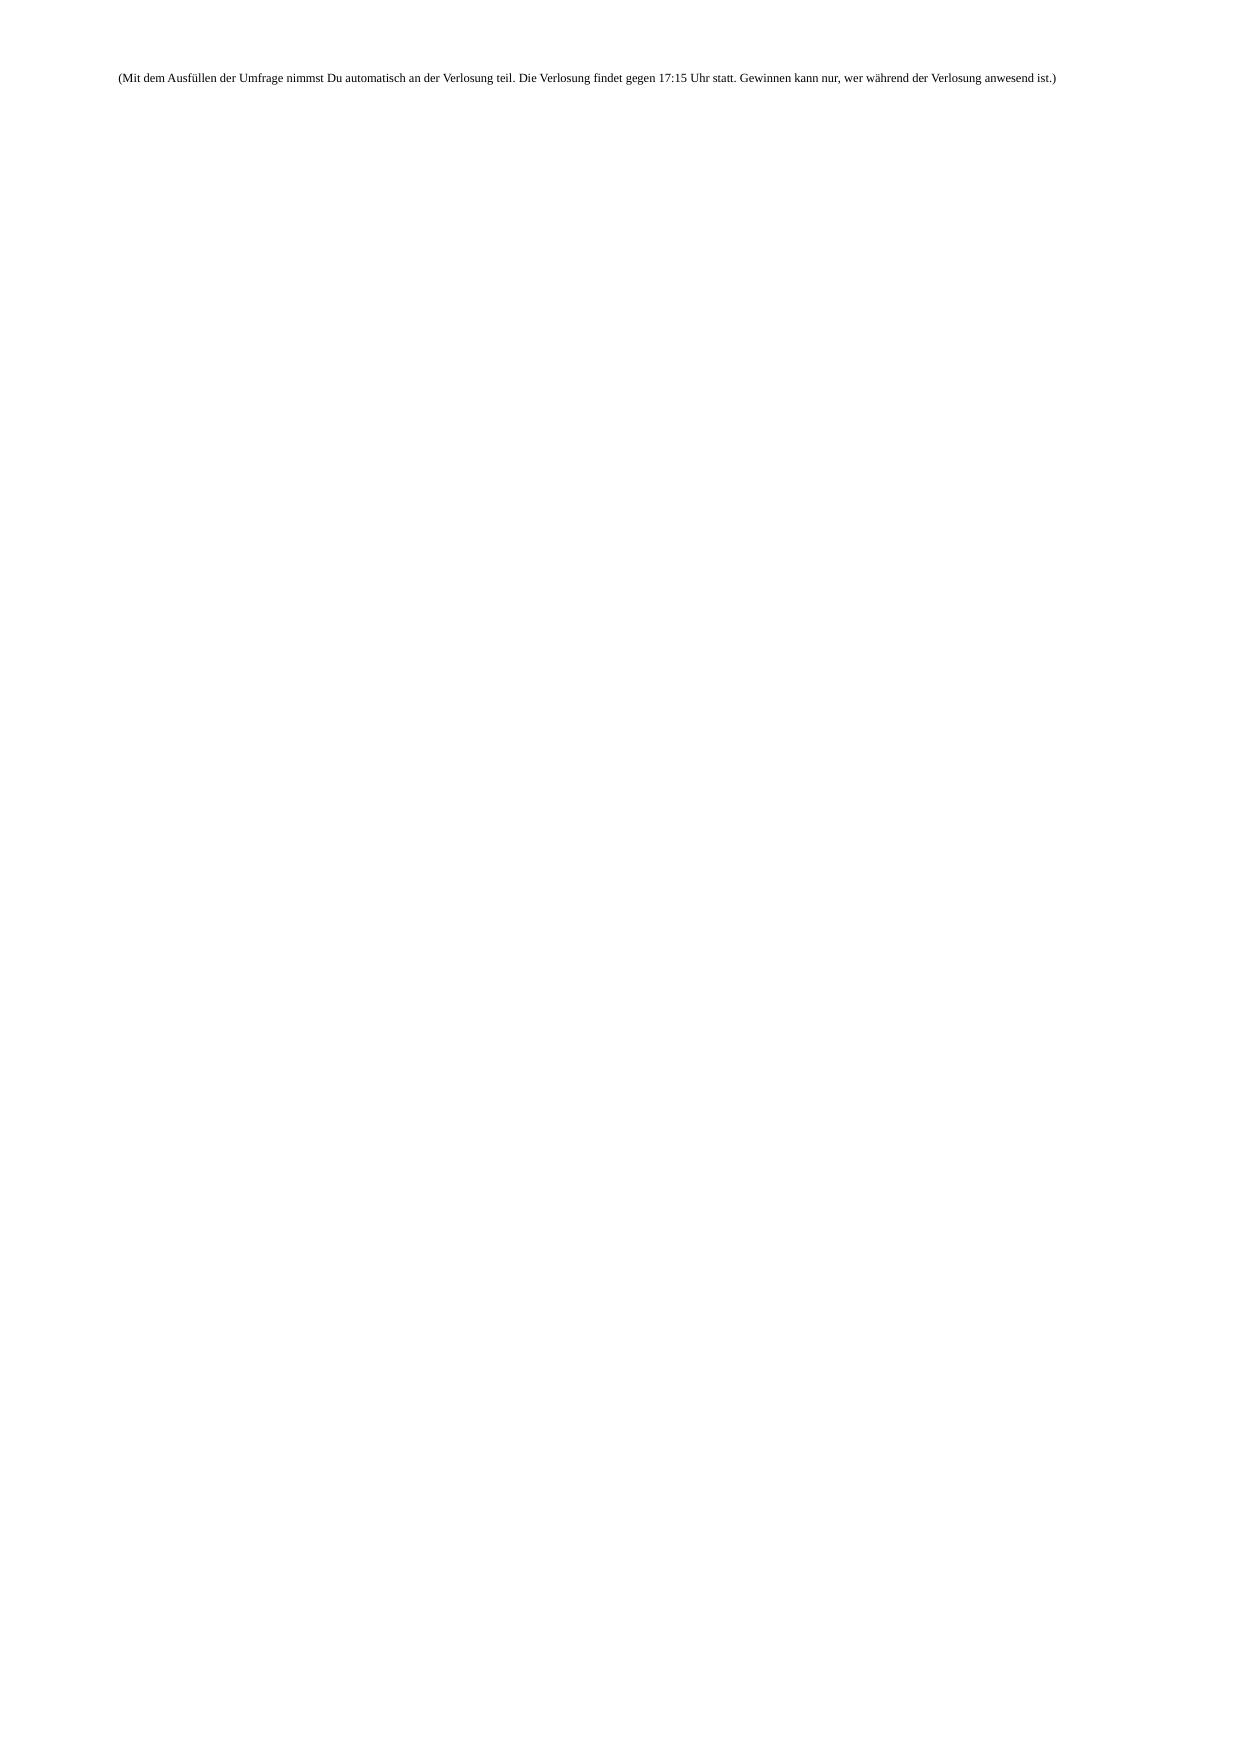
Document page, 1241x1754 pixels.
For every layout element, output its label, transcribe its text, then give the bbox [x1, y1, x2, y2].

text (Mit dem Ausfüllen der Umfrage nimmst Du automatisch an der Verlosung teil. Die Verlosung findet gegen 17:15 Uhr statt. Gewinnen kann nur, wer während der Verlosung anwesend ist.) [118, 71, 1122, 85]
